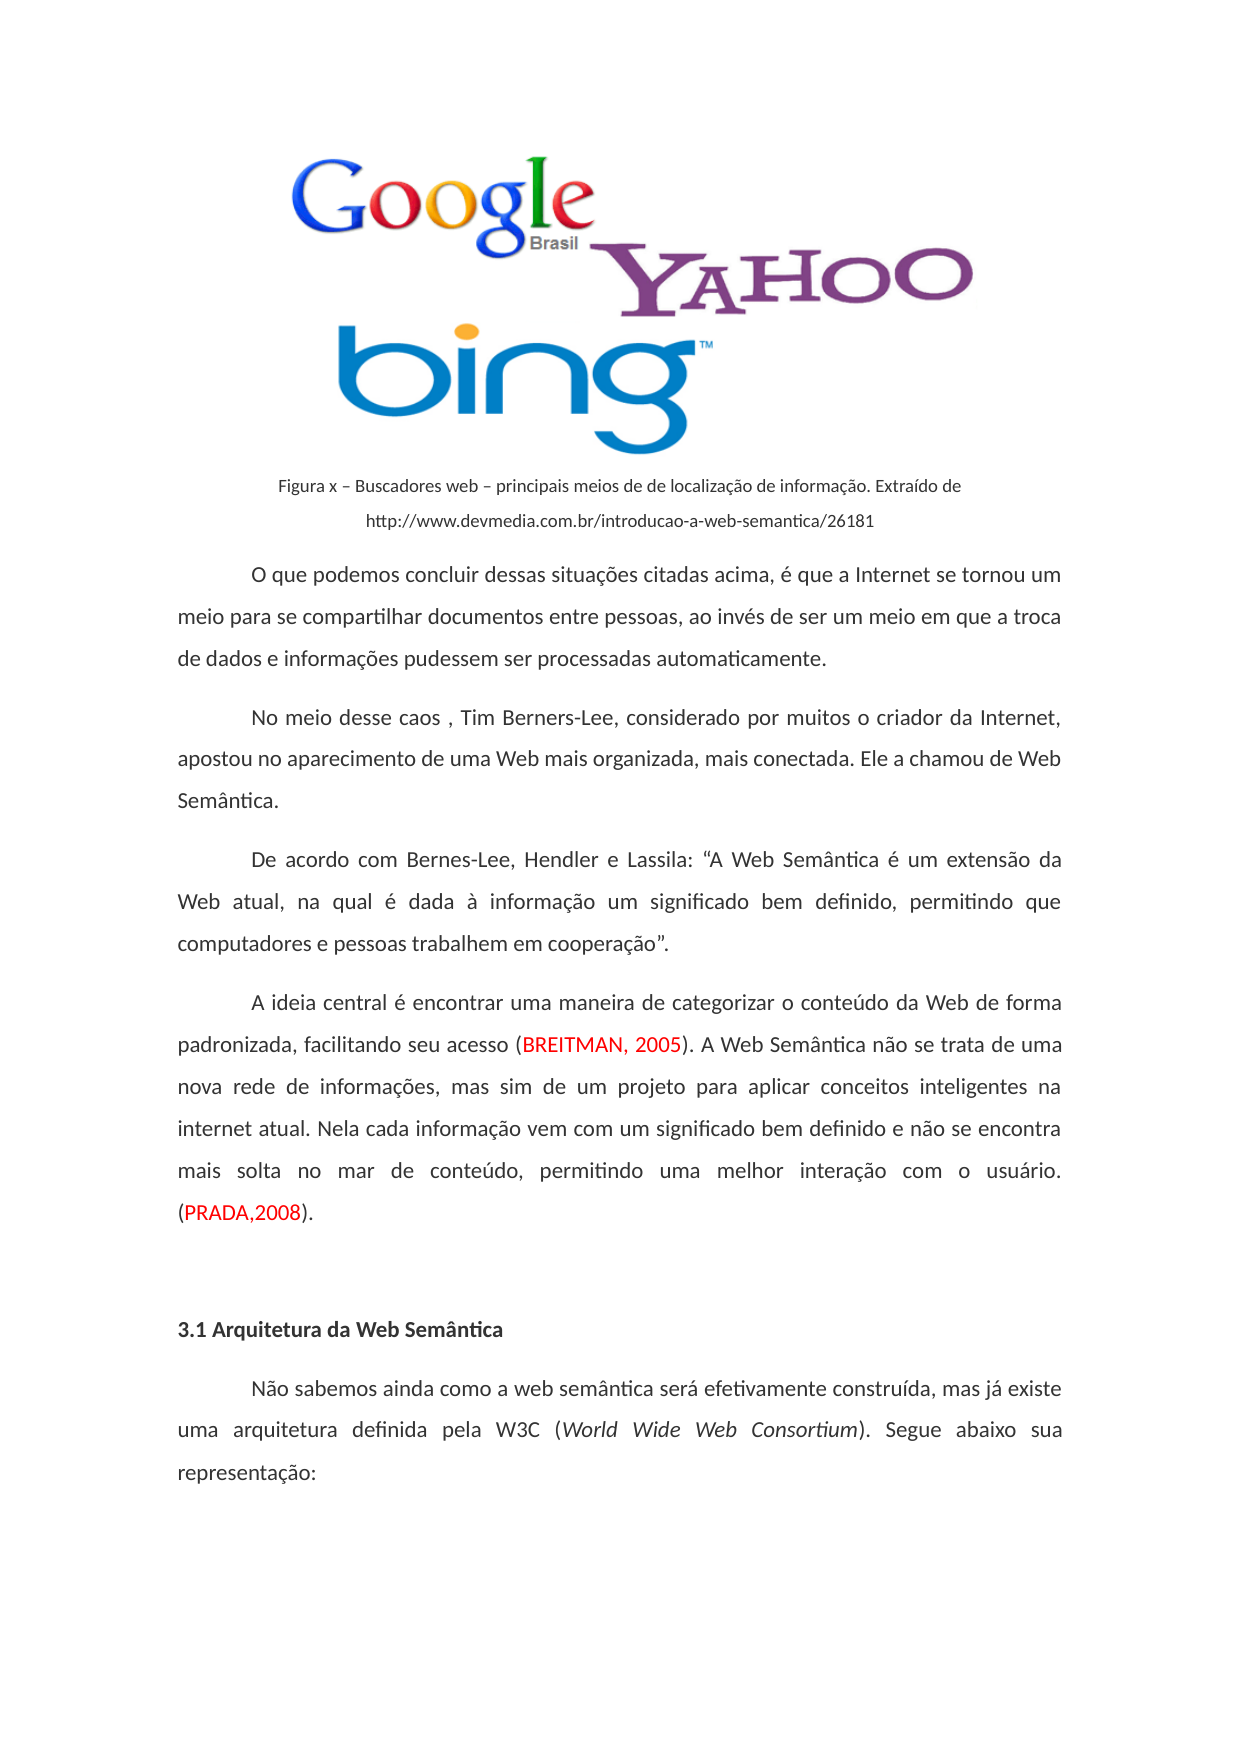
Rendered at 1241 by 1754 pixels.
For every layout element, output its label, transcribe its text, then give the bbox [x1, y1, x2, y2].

text Não sabemos ainda como a web semântica será efetivamente construída, mas já existe uma arquitetura definida pela W3C (World Wide Web Consortium). Segue abaixo sua representação: [177, 1374, 1063, 1486]
text De acordo com Bernes-Lee, Hendler e Lassila: “A Web Semântica é um extensão da Web atual, na qual é dada à informação um significado bem definido, permitindo que computadores e pessoas trabalhem em cooperação”. [177, 845, 1063, 957]
text No meio desse caos , Tim Berners-Lee, considerado por muitos o criador da Internet, apostou no aparecimento de uma Web mais organizada, mais conectada. Ele a chamou de Web Semântica. [177, 703, 1063, 814]
text O que podemos concluir dessas situações citadas acima, é que a Internet se tornou um meio para se compartilhar documentos entre pessoas, ao invés de ser um meio em que a troca de dados e informações pudessem ser processadas automaticamente. [177, 560, 1063, 672]
text Figura x – Buscadores web – principais meios de de localização de informação. Extraído de http://www.devmedia.com.br/introducao-a-web-semantica/26181 [177, 148, 1063, 532]
picture [283, 147, 994, 464]
text 3.1 Arquitetura da Web Semântica [177, 1315, 1063, 1343]
text A ideia central é encontrar uma maneira de categorizar o conteúdo da Web de forma padronizada, facilitando seu acesso (BREITMAN, 2005). A Web Semântica não se trata de uma nova rede de informações, mas sim de um projeto para aplicar conceitos inteligentes na internet atual. Nela cada informação vem com um significado bem definido e não se encontra mais solta no mar de conteúdo, permitindo uma melhor interação com o usuário.(PRADA,2008). [177, 988, 1063, 1226]
